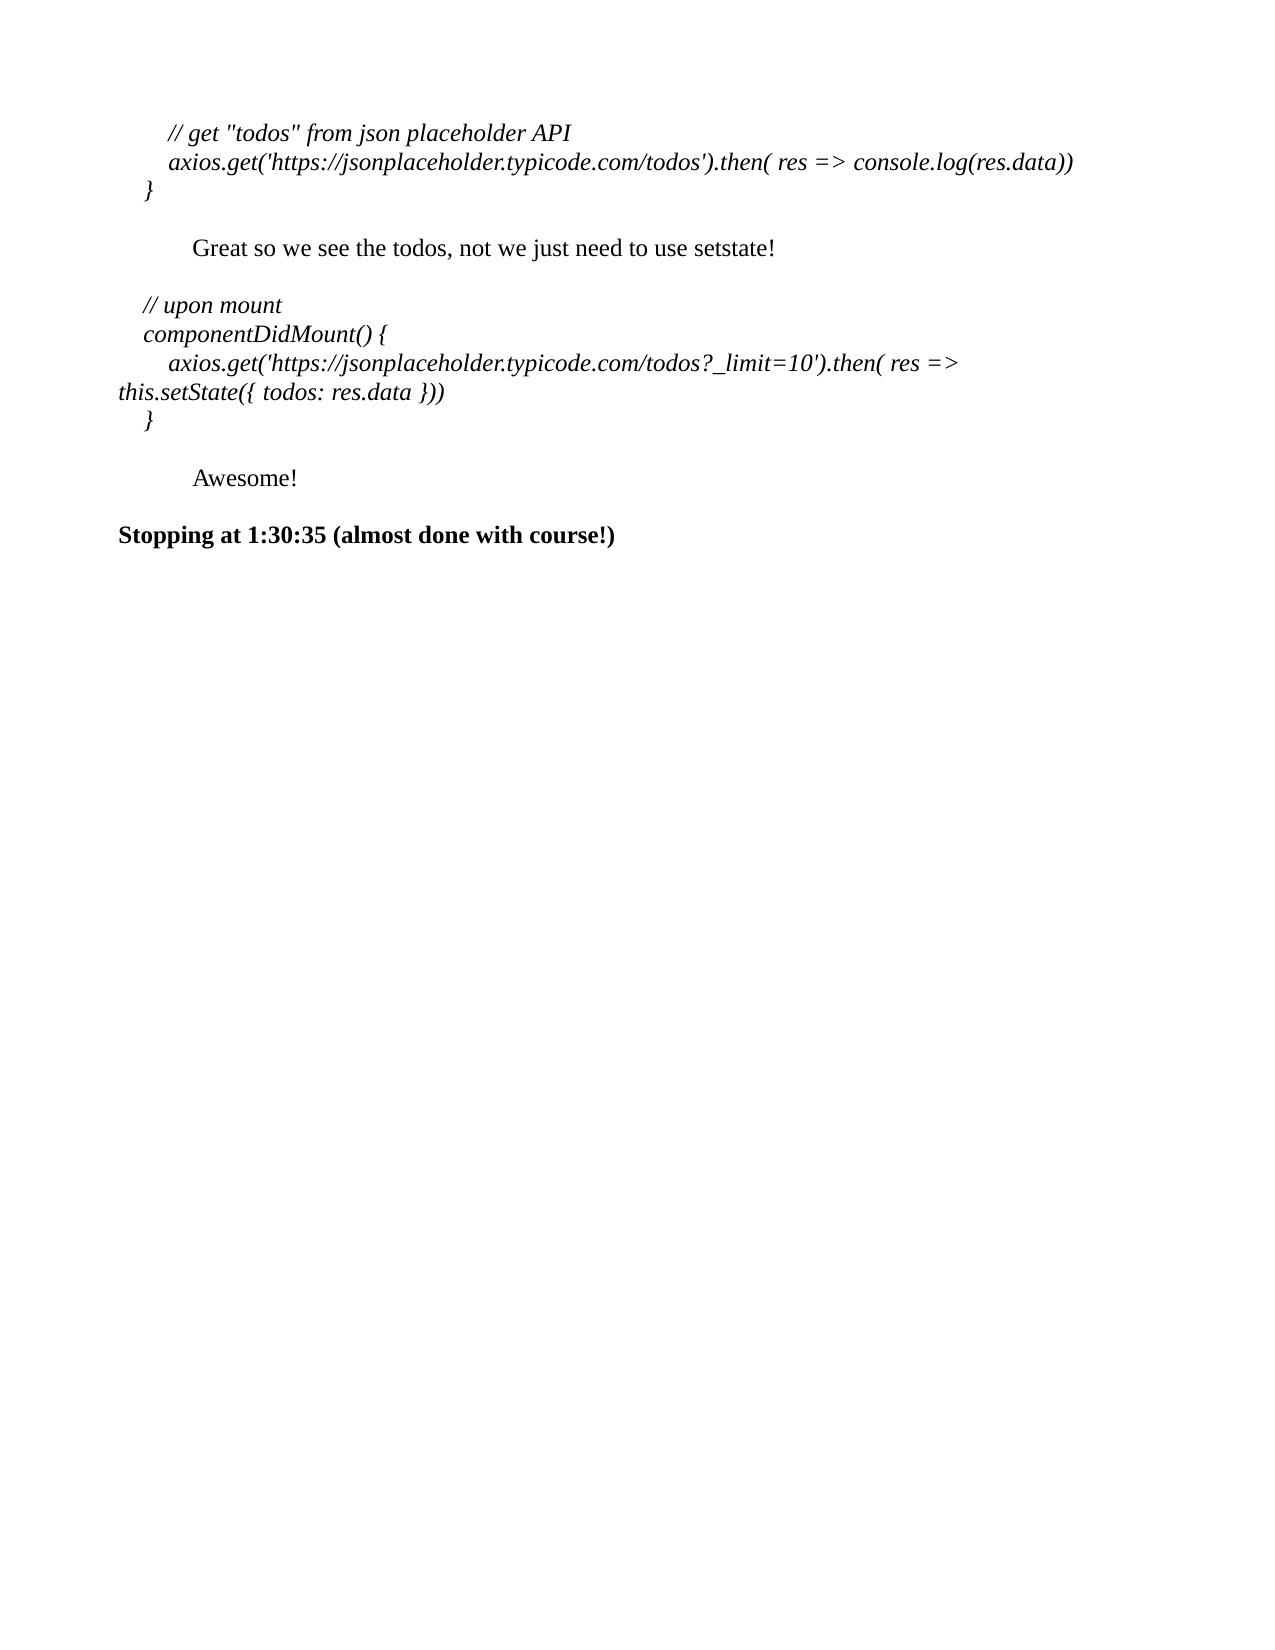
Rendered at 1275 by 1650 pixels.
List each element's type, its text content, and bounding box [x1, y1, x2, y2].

text componentDidMount() { [118, 319, 1157, 348]
text // upon mount [118, 291, 1157, 319]
text } [118, 176, 1157, 204]
text // get "todos" from json placeholder API [118, 118, 1157, 147]
text Great so we see the todos, not we just need to use setstate! [118, 233, 1157, 262]
text Awesome! [118, 463, 1157, 492]
text } [118, 406, 1157, 434]
text Stopping at 1:30:35 (almost done with course!) [118, 521, 1157, 549]
text axios.get('https://jsonplaceholder.typicode.com/todos?_limit=10').then( res => this.setState({ todos: res.data })) [118, 348, 1157, 406]
text axios.get('https://jsonplaceholder.typicode.com/todos').then( res => console.log(res.data)) [118, 147, 1157, 176]
